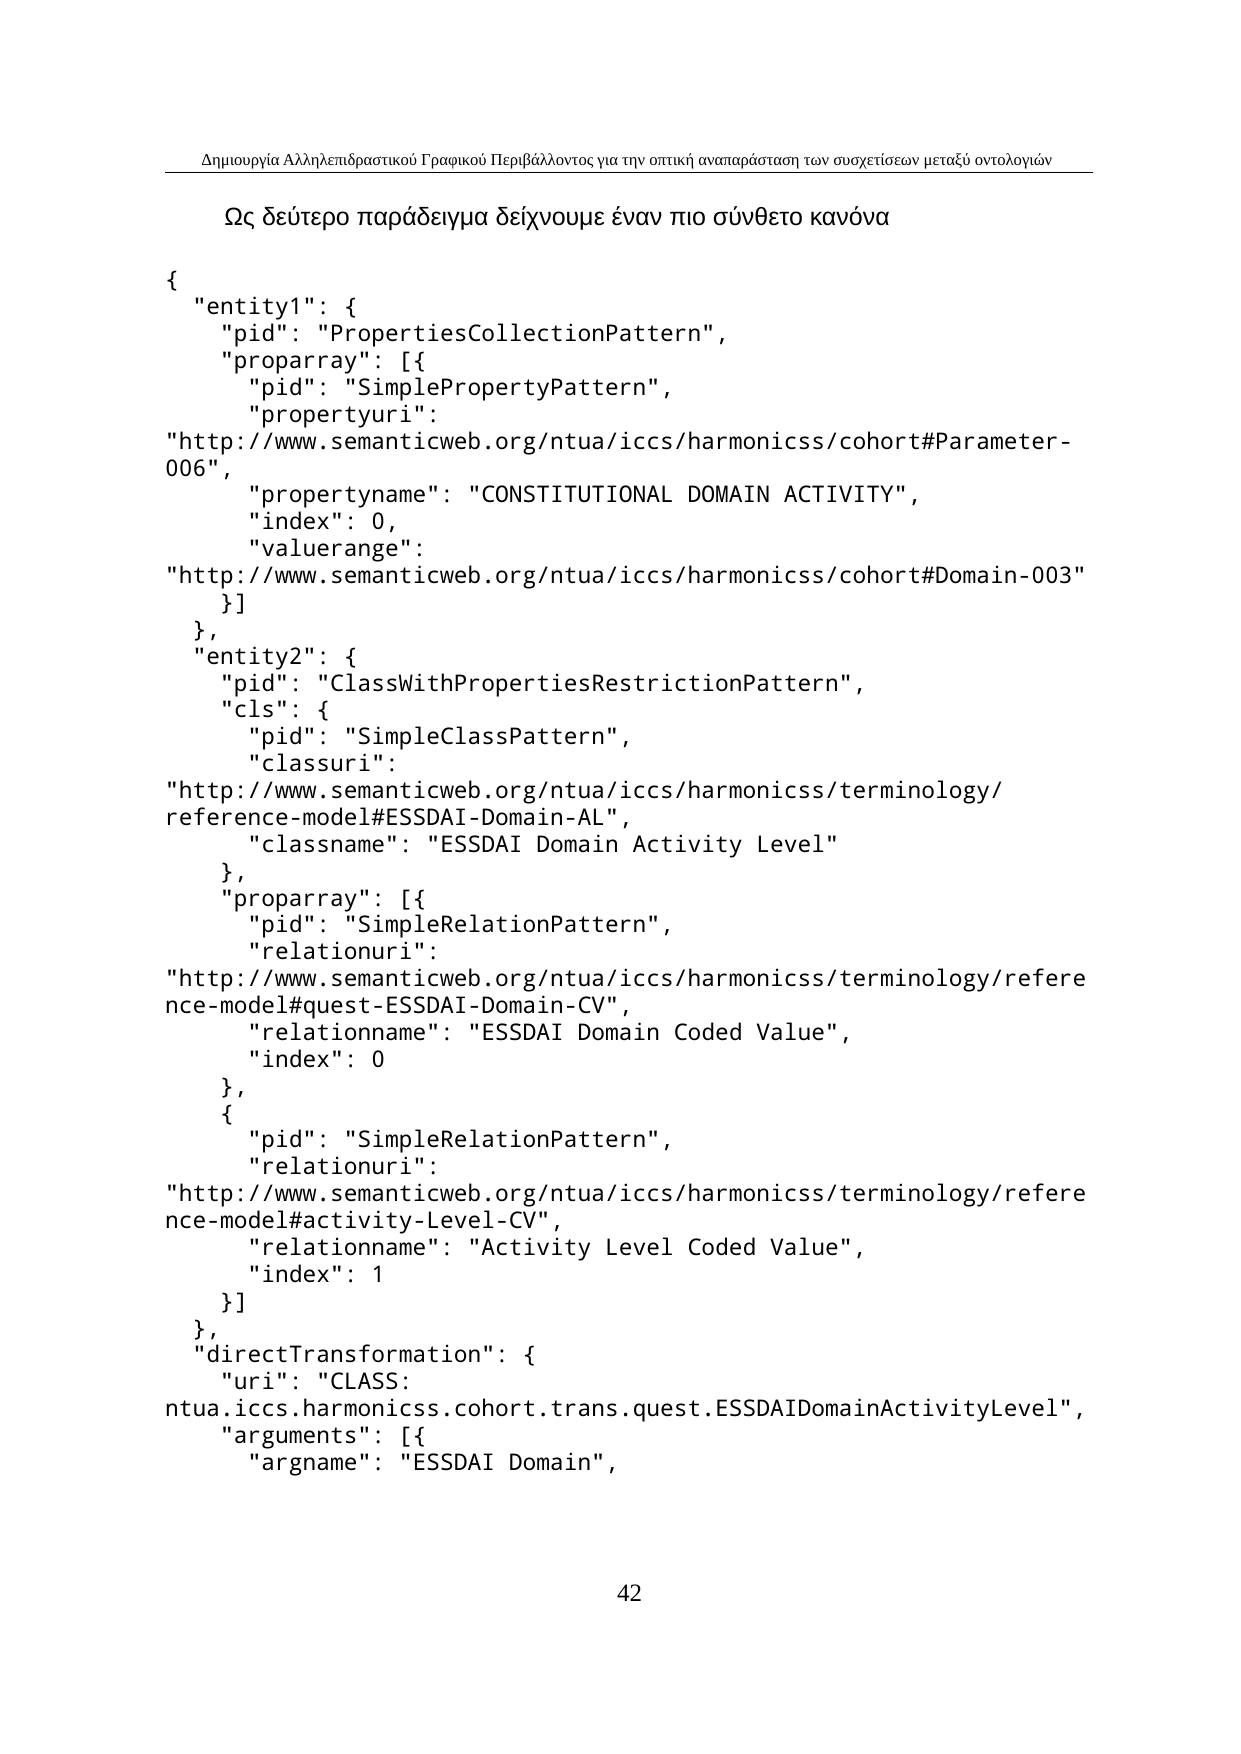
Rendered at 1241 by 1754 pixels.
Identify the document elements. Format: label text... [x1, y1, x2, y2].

text "index": 1 [165, 1261, 1093, 1288]
text "valuerange": "http://www.semanticweb.org/ntua/iccs/harmonicss/cohort#Domain-003" [165, 535, 1093, 589]
text "relationuri": "http://www.semanticweb.org/ntua/iccs/harmonicss/terminology/reference-model#activity-Level-CV", [165, 1153, 1093, 1234]
text "uri": "CLASS: ntua.iccs.harmonicss.cohort.trans.quest.ESSDAIDomainActivityLevel", [165, 1368, 1093, 1422]
text "directTransformation": { [165, 1342, 1093, 1368]
text "http://www.semanticweb.org/ntua/iccs/harmonicss/terminology/reference-model#ESSDAI-Domain-AL", [165, 777, 1093, 831]
text "relationname": "ESSDAI Domain Coded Value", [165, 1019, 1093, 1046]
text Ως δεύτερο παράδειγμα δείχνουμε έναν πιο σύνθετο κανόνα [165, 202, 1093, 231]
text }] [165, 589, 1093, 616]
text "cls": { [165, 697, 1093, 723]
text "index": 0, [165, 508, 1093, 535]
text "proparray": [{ [165, 347, 1093, 374]
text { [165, 267, 1093, 293]
text "pid": "SimpleClassPattern", [165, 723, 1093, 750]
text "pid": "ClassWithPropertiesRestrictionPattern", [165, 670, 1093, 697]
text "pid": "SimplePropertyPattern", [165, 374, 1093, 401]
text }, [165, 1073, 1093, 1100]
text { [165, 1100, 1093, 1127]
text "entity2": { [165, 643, 1093, 670]
text "proparray": [{ [165, 885, 1093, 912]
text "arguments": [{ [165, 1422, 1093, 1449]
text "pid": "SimpleRelationPattern", [165, 1127, 1093, 1153]
text "classuri": [165, 750, 1093, 777]
text }, [165, 858, 1093, 885]
text }] [165, 1288, 1093, 1315]
text "propertyuri": "http://www.semanticweb.org/ntua/iccs/harmonicss/cohort#Parameter-006", [165, 401, 1093, 482]
text "pid": "PropertiesCollectionPattern", [165, 320, 1093, 347]
text "pid": "SimpleRelationPattern", [165, 912, 1093, 938]
text "relationname": "Activity Level Coded Value", [165, 1234, 1093, 1261]
text }, [165, 1315, 1093, 1342]
text "classname": "ESSDAI Domain Activity Level" [165, 831, 1093, 858]
text "propertyname": "CONSTITUTIONAL DOMAIN ACTIVITY", [165, 482, 1093, 508]
text "argname": "ESSDAI Domain", [165, 1449, 1093, 1476]
text "relationuri": "http://www.semanticweb.org/ntua/iccs/harmonicss/terminology/reference-model#quest-ESSDAI-Domain-CV", [165, 938, 1093, 1019]
text }, [165, 616, 1093, 643]
text "entity1": { [165, 293, 1093, 320]
text "index": 0 [165, 1046, 1093, 1073]
